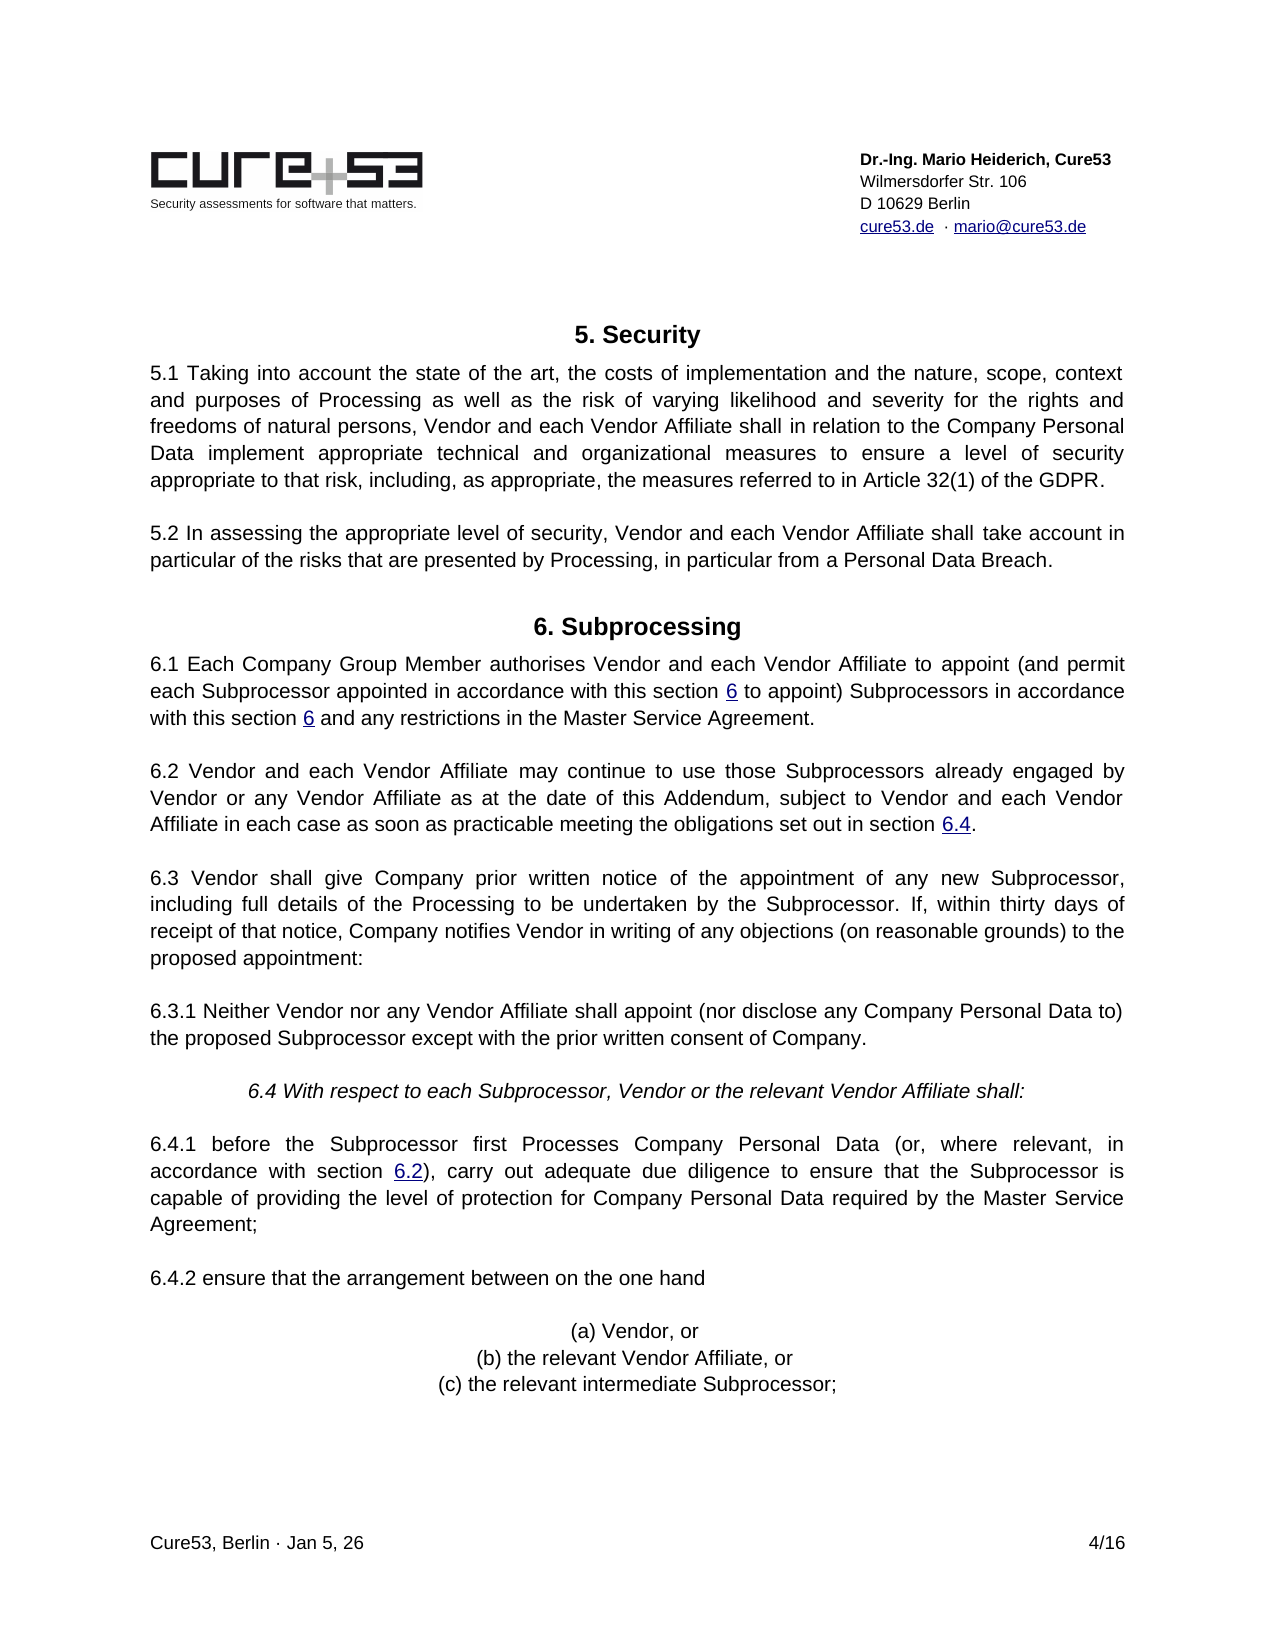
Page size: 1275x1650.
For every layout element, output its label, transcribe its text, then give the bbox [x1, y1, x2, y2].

text 6.2 Vendor and each Vendor Affiliate may continue to use those Subprocessors already engaged by Vendor or any Vendor Affiliate as at the date of this Addendum, subject to Vendor and each Vendor Affiliate in each case as soon as practicable meeting the obligations set out in section 6.4. [150, 759, 1125, 836]
text 6.1 Each Company Group Member authorises Vendor and each Vendor Affiliate to appoint (and permit each Subprocessor appointed in accordance with this section 6 to appoint) Subprocessors in accordance with this section 6 and any restrictions in the Master Service Agreement. [150, 653, 1125, 729]
subtitle 5. Security [150, 321, 1125, 349]
text (c) the relevant intermediate Subprocessor; [150, 1373, 1125, 1396]
text 5.2 In assessing the appropriate level of security, Vendor and each Vendor Affiliate shall take account in particular of the risks that are presented by Processing, in particular from a Personal Data Breach. [150, 522, 1125, 571]
text (b) the relevant Vendor Affiliate, or [150, 1346, 1125, 1369]
text 6.3 Vendor shall give Company prior written notice of the appointment of any new Subprocessor, including full details of the Processing to be undertaken by the Subprocessor. If, within thirty days of receipt of that notice, Company notifies Vendor in writing of any objections (on reasonable grounds) to the proposed appointment: [150, 866, 1125, 969]
text 6.4.2 ensure that the arrangement between on the one hand [150, 1266, 1125, 1289]
text (a) Vendor, or [150, 1319, 1125, 1343]
subtitle 6. Subprocessing [150, 612, 1125, 640]
text 6.4.1 before the Subprocessor first Processes Company Personal Data (or, where relevant, in accordance with section 6.2), carry out adequate due diligence to ensure that the Subprocessor is capable of providing the level of protection for Company Personal Data required by the Master Service Agreement; [150, 1133, 1125, 1236]
text 5.1 Taking into account the state of the art, the costs of implementation and the nature, scope, context and purposes of Processing as well as the risk of varying likelihood and severity for the rights and freedoms of natural persons, Vendor and each Vendor Affiliate shall in relation to the Company Personal Data implement appropriate technical and organizational measures to ensure a level of security appropriate to that risk, including, as appropriate, the measures referred to in Article 32(1) of the GDPR. [150, 362, 1125, 491]
text 6.4 With respect to each Subprocessor, Vendor or the relevant Vendor Affiliate shall: [150, 1079, 1125, 1103]
text 6.3.1 Neither Vendor nor any Vendor Affiliate shall appoint (nor disclose any Company Personal Data to) the proposed Subprocessor except with the prior written consent of Company. [150, 999, 1125, 1049]
picture [150, 151, 423, 212]
